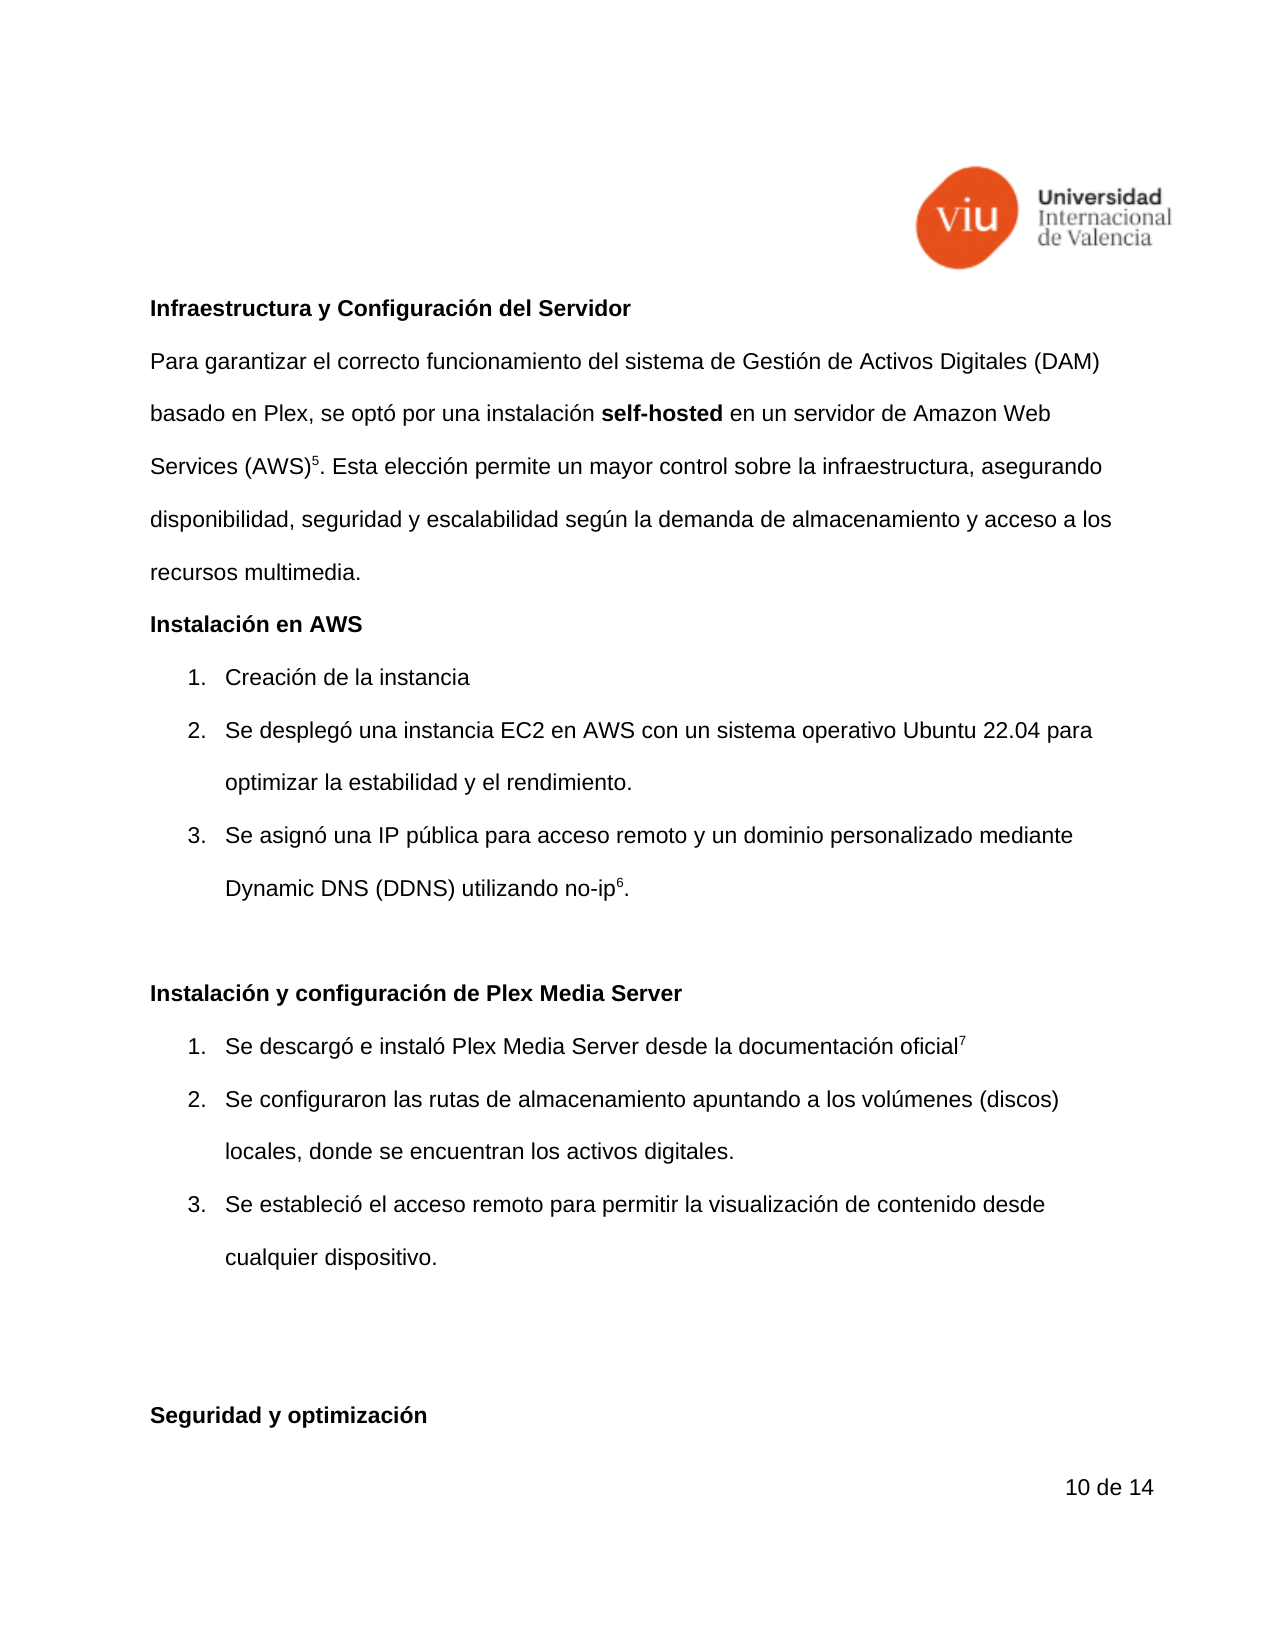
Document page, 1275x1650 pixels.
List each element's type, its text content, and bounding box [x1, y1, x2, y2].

picture [913, 162, 1175, 274]
list Creación de la instancia [187, 664, 1125, 690]
text Infraestructura y Configuración del Servidor [150, 295, 1125, 321]
list Se desplegó una instancia EC2 en AWS con un sistema operativo Ubuntu 22.04 para optimizar la estabilidad y el rendimiento. [187, 717, 1125, 796]
text Instalación y configuración de Plex Media Server [150, 980, 1125, 1007]
text Para garantizar el correcto funcionamiento del sistema de Gestión de Activos Digitales (DAM) basado en Plex, se optó por una instalación self-hosted en un servidor de Amazon Web Services (AWS)5. Esta elección permite un mayor control sobre la infraestructura, asegurando disponibilidad, seguridad y escalabilidad según la demanda de almacenamiento y acceso a los recursos multimedia. [150, 348, 1125, 585]
text Instalación en AWS [150, 611, 1125, 638]
text Seguridad y optimización [150, 1402, 1125, 1428]
list Se configuraron las rutas de almacenamiento apuntando a los volúmenes (discos) locales, donde se encuentran los activos digitales. [187, 1086, 1125, 1165]
list Se asignó una IP pública para acceso remoto y un dominio personalizado mediante Dynamic DNS (DDNS) utilizando no-ip6. [187, 822, 1125, 901]
list Se estableció el acceso remoto para permitir la visualización de contenido desde cualquier dispositivo. [187, 1191, 1125, 1270]
list Se descargó e instaló Plex Media Server desde la documentación oficial7 [187, 1033, 1125, 1059]
